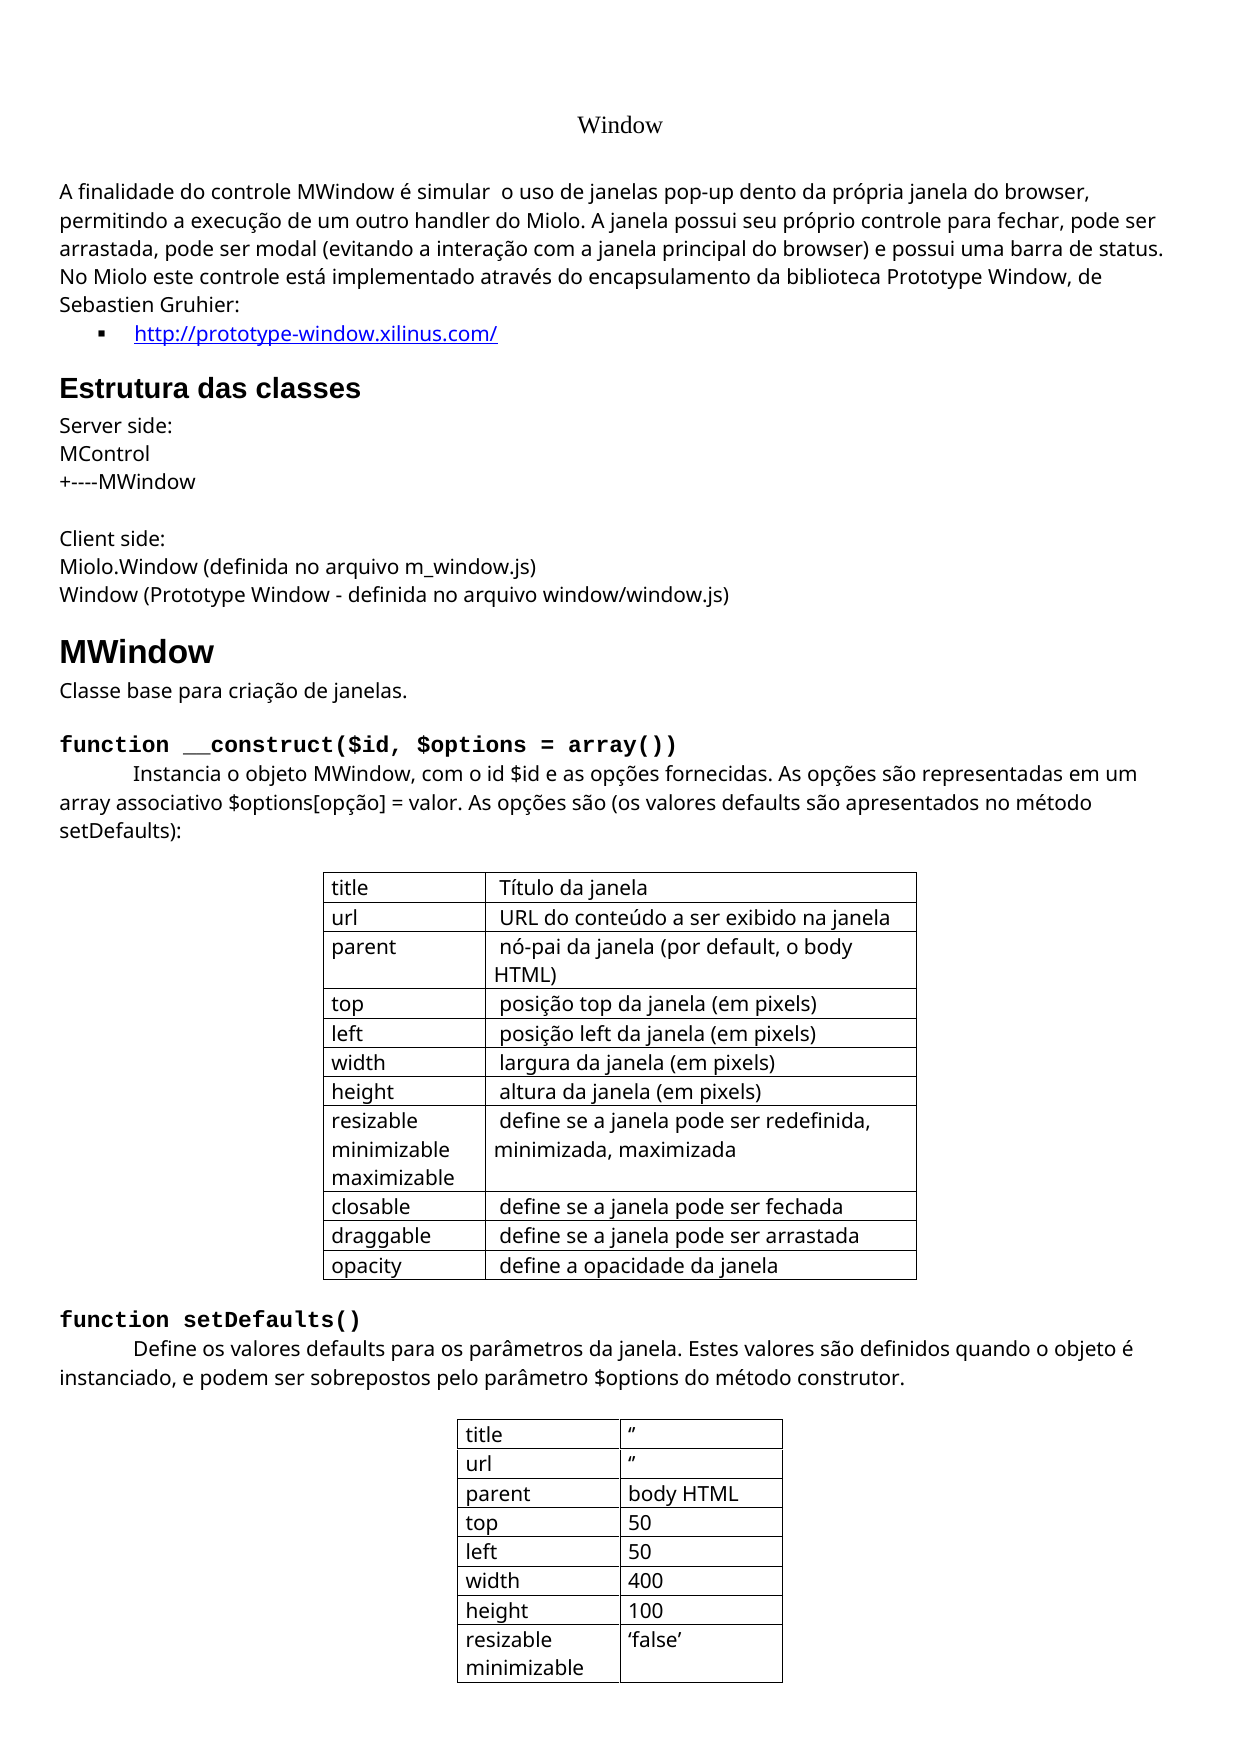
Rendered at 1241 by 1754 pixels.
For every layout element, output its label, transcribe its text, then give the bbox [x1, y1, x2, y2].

table_cell top [458, 1508, 619, 1536]
table_header title [458, 1420, 619, 1448]
table_cell height [324, 1077, 485, 1105]
table_cell width [324, 1048, 485, 1076]
text Define os valores defaults para os parâmetros da janela. Estes valores são definidos quando o objeto é instanciado, e podem ser sobrepostos pelo parâmetro $options do método construtor. [59, 1334, 1181, 1391]
text A finalidade do controle MWindow é simular o uso de janelas pop-up dento da própria janela do browser, permitindo a execução de um outro handler do Miolo. A janela possui seu próprio controle para fechar, pode ser arrastada, pode ser modal (evitando a interação com a janela principal do browser) e possui uma barra de status. [59, 177, 1181, 262]
table_cell left [324, 1019, 485, 1047]
table_cell posição left da janela (em pixels) [486, 1019, 916, 1047]
text Miolo.Window (definida no arquivo m_window.js) [59, 552, 1181, 580]
table_cell width [458, 1567, 619, 1595]
table_cell url [458, 1450, 619, 1478]
table_cell height [458, 1596, 619, 1624]
table_cell parent [458, 1479, 619, 1507]
text Instancia o objeto MWindow, com o id $id e as opções fornecidas. As opções são representadas em um array associativo $options[opção] = valor. As opções são (os valores defaults são apresentados no método setDefaults): [59, 759, 1181, 844]
table_cell ‘’ [621, 1450, 782, 1478]
text Window (Prototype Window - definida no arquivo window/window.js) [59, 580, 1181, 608]
table_cell define se a janela pode ser arrastada [486, 1221, 916, 1250]
table_cell ‘false’ [621, 1625, 782, 1682]
table_cell 100 [621, 1596, 782, 1624]
table_cell nó-pai da janela (por default, o body HTML) [486, 932, 916, 988]
table_cell body HTML [621, 1479, 782, 1507]
table_cell left [458, 1537, 619, 1566]
table_cell closable [324, 1192, 485, 1220]
subtitle MWindow [59, 633, 1181, 670]
table_cell altura da janela (em pixels) [486, 1077, 916, 1105]
table_cell posição top da janela (em pixels) [486, 989, 916, 1018]
table_cell 50 [621, 1537, 782, 1566]
table_cell define se a janela pode ser fechada [486, 1192, 916, 1220]
subtitle Estrutura das classes [59, 372, 1181, 404]
table_cell 400 [621, 1567, 782, 1595]
table_cell resizable minimizable maximizable [324, 1106, 485, 1191]
text Client side: [59, 524, 1181, 552]
text Window [59, 111, 1181, 139]
table_cell 50 [621, 1508, 782, 1536]
table_cell largura da janela (em pixels) [486, 1048, 916, 1076]
table_cell url [324, 903, 485, 931]
text MControl [59, 439, 1181, 467]
text Classe base para criação de janelas. [59, 677, 1181, 705]
text No Miolo este controle está implementado através do encapsulamento da biblioteca Prototype Window, de Sebastien Gruhier: [59, 262, 1181, 319]
table_cell resizable minimizable [458, 1625, 619, 1682]
table_cell parent [324, 932, 485, 988]
table_header title [324, 873, 485, 902]
text function setDefaults() [59, 1308, 1181, 1334]
list http://prototype-window.xilinus.com/ [97, 319, 1181, 347]
table_cell opacity [324, 1251, 485, 1279]
text function __construct($id, $options = array()) [59, 733, 1181, 759]
table_header Título da janela [486, 873, 916, 902]
table_cell define se a janela pode ser redefinida, minimizada, maximizada [486, 1106, 916, 1191]
table_cell draggable [324, 1221, 485, 1250]
table_cell define a opacidade da janela [486, 1251, 916, 1279]
table_cell top [324, 989, 485, 1018]
table_header ‘’ [621, 1420, 782, 1448]
text Server side: [59, 411, 1181, 439]
table_cell URL do conteúdo a ser exibido na janela [486, 903, 916, 931]
text +----MWindow [59, 467, 1181, 496]
